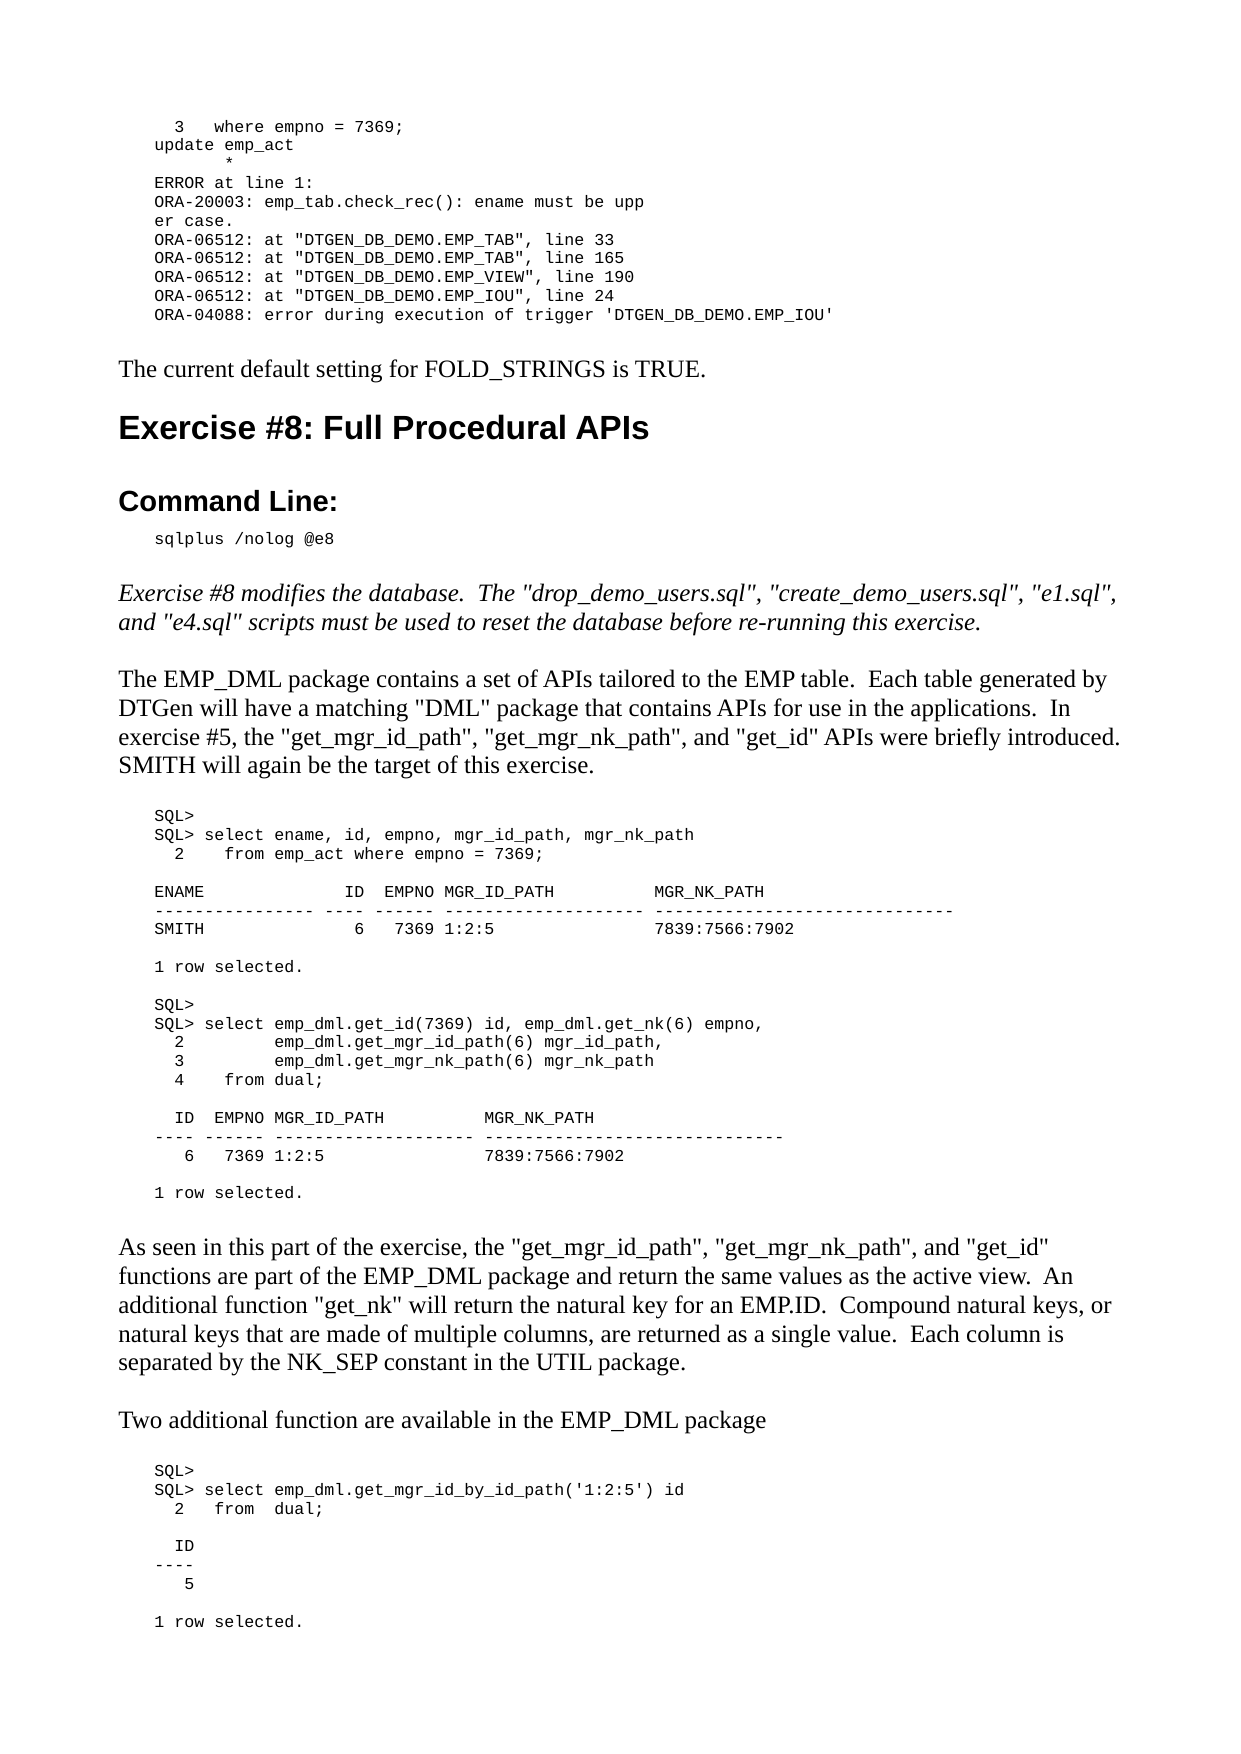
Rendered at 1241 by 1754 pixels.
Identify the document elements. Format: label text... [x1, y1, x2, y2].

text SQL> select emp_dml.get_mgr_id_by_id_path('1:2:5') id [154, 1481, 1086, 1500]
text SMITH 6 7369 1:2:5 7839:7566:7902 [154, 921, 1086, 940]
text 6 7369 1:2:5 7839:7566:7902 [154, 1147, 1086, 1166]
text Exercise #8 modifies the database. The "drop_demo_users.sql", "create_demo_users.sql", "e1.sql", and "e4.sql" scripts must be used to reset the database before re-running this exercise. [118, 578, 1122, 635]
text 2 from dual; [154, 1500, 1086, 1519]
text * [154, 156, 1086, 175]
text ENAME ID EMPNO MGR_ID_PATH MGR_NK_PATH [154, 883, 1086, 902]
text 5 [154, 1576, 1086, 1594]
text 2 from emp_act where empno = 7369; [154, 846, 1086, 864]
text SQL> select emp_dml.get_id(7369) id, emp_dml.get_nk(6) empno, [154, 1015, 1086, 1034]
text SQL> [154, 808, 1086, 827]
text ID EMPNO MGR_ID_PATH MGR_NK_PATH [154, 1109, 1086, 1128]
text sqlplus /nolog @e8 [154, 530, 1086, 549]
text 1 row selected. [154, 959, 1086, 977]
text 1 row selected. [154, 1185, 1086, 1204]
text 3 emp_dml.get_mgr_nk_path(6) mgr_nk_path [154, 1053, 1086, 1072]
text Two additional function are available in the EMP_DML package [118, 1405, 1122, 1434]
text SQL> [154, 1462, 1086, 1481]
text ID [154, 1538, 1086, 1557]
subtitle Exercise #8: Full Procedural APIs [118, 408, 1122, 447]
text update emp_act [154, 137, 1086, 156]
text The current default setting for FOLD_STRINGS is TRUE. [118, 354, 1122, 383]
text ---------------- ---- ------ -------------------- ------------------------------ [154, 902, 1086, 921]
text ORA-20003: emp_tab.check_rec(): ename must be upp [154, 193, 1086, 212]
text SQL> [154, 996, 1086, 1015]
text er case. [154, 212, 1086, 231]
text 2 emp_dml.get_mgr_id_path(6) mgr_id_path, [154, 1034, 1086, 1053]
text ---- [154, 1557, 1086, 1576]
text ERROR at line 1: [154, 175, 1086, 193]
text ORA-04088: error during execution of trigger 'DTGEN_DB_DEMO.EMP_IOU' [154, 307, 1086, 326]
text ---- ------ -------------------- ------------------------------ [154, 1128, 1086, 1147]
text ORA-06512: at "DTGEN_DB_DEMO.EMP_VIEW", line 190 [154, 269, 1086, 288]
text 1 row selected. [154, 1613, 1086, 1632]
text ORA-06512: at "DTGEN_DB_DEMO.EMP_IOU", line 24 [154, 288, 1086, 307]
text As seen in this part of the exercise, the "get_mgr_id_path", "get_mgr_nk_path", and "get_id" functions are part of the EMP_DML package and return the same values as the active view. An additional function "get_nk" will return the natural key for an EMP.ID. Compound natural keys, or natural keys that are made of multiple columns, are returned as a single value. Each column is separated by the NK_SEP constant in the UTIL package. [118, 1232, 1122, 1376]
subtitle Command Line: [118, 484, 1122, 518]
text ORA-06512: at "DTGEN_DB_DEMO.EMP_TAB", line 165 [154, 250, 1086, 269]
text 3 where empno = 7369; [154, 118, 1086, 137]
text 4 from dual; [154, 1072, 1086, 1091]
text ORA-06512: at "DTGEN_DB_DEMO.EMP_TAB", line 33 [154, 231, 1086, 250]
text SQL> select ename, id, empno, mgr_id_path, mgr_nk_path [154, 827, 1086, 846]
text The EMP_DML package contains a set of APIs tailored to the EMP table. Each table generated by DTGen will have a matching "DML" package that contains APIs for use in the applications. In exercise #5, the "get_mgr_id_path", "get_mgr_nk_path", and "get_id" APIs were briefly introduced. SMITH will again be the target of this exercise. [118, 664, 1122, 779]
